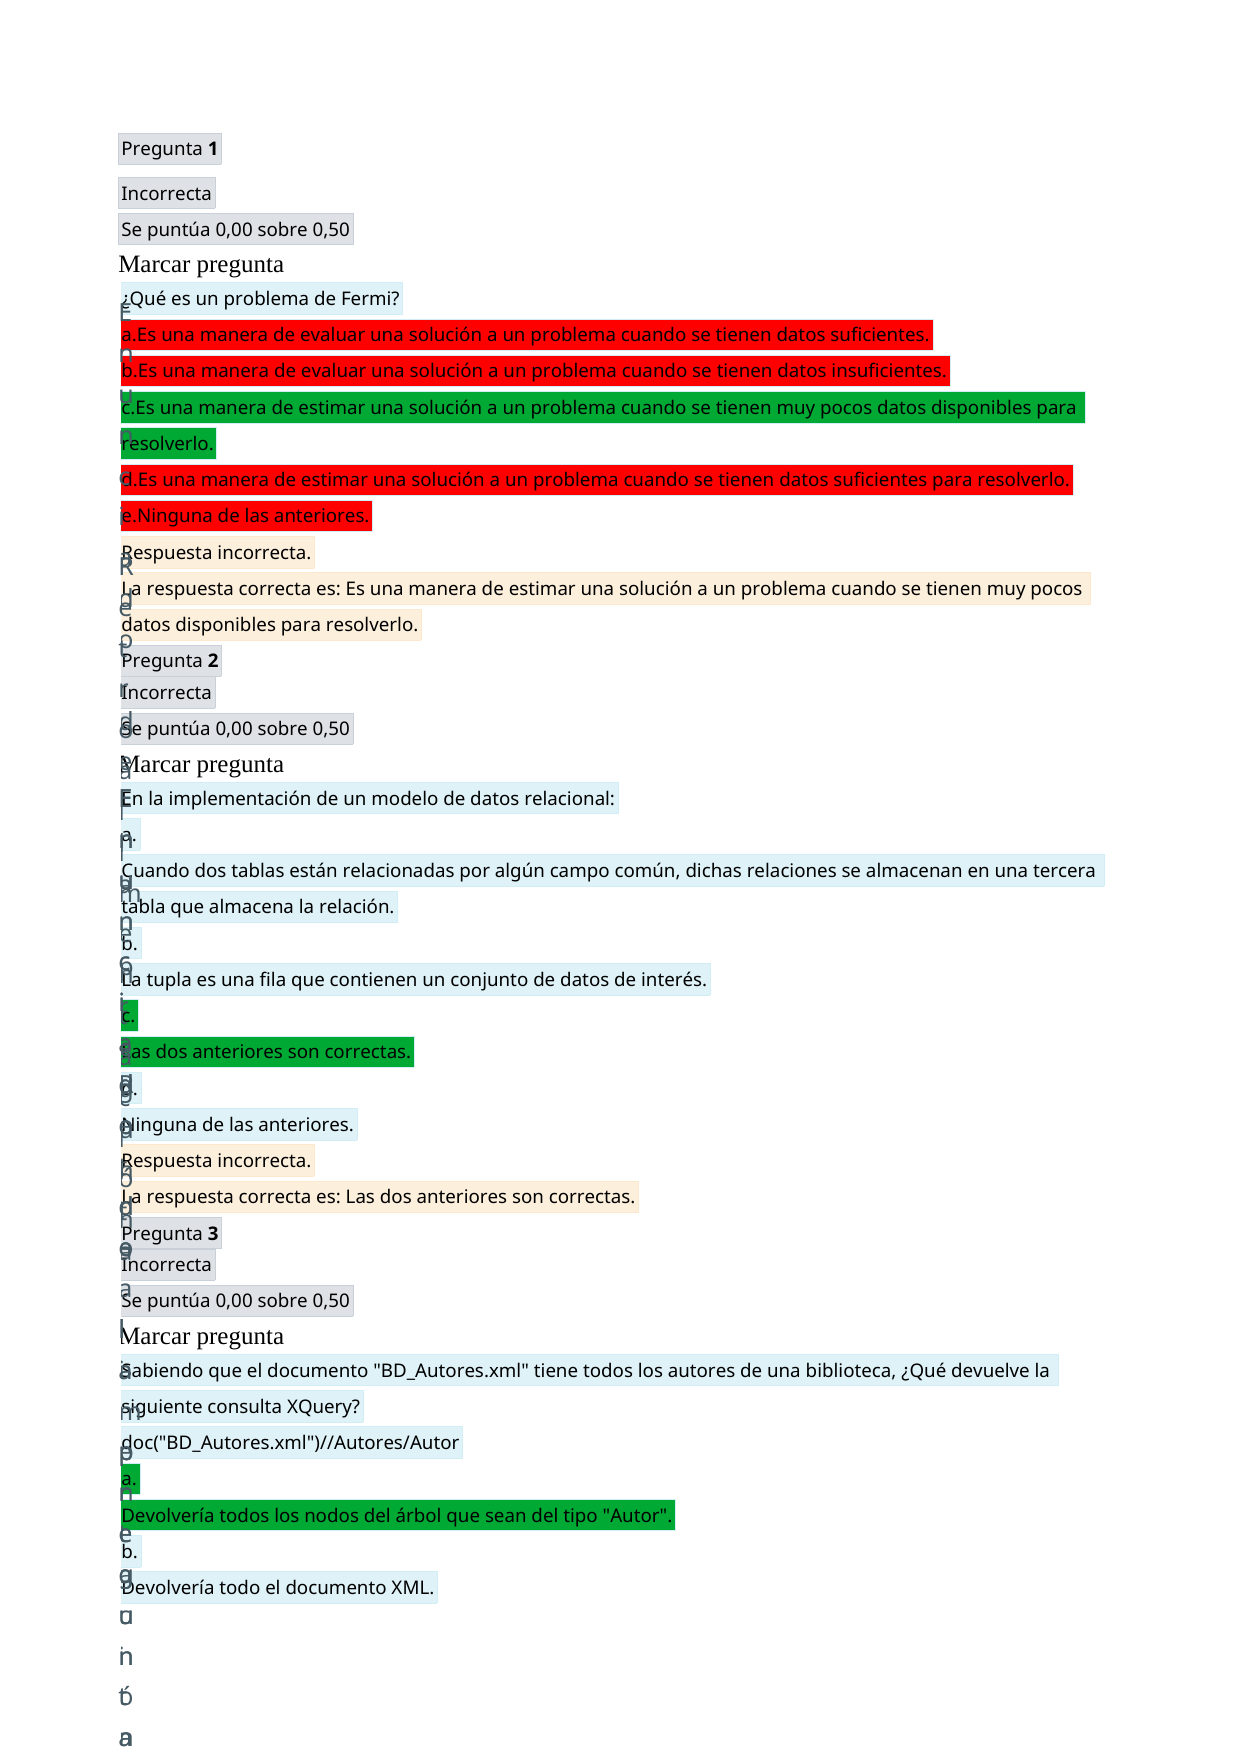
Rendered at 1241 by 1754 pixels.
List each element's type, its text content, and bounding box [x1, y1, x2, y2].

text Cuando dos tablas están relacionadas por algún campo común, dichas relaciones se almacenan en una tercera tabla que almacena la relación. [130, 854, 1122, 922]
text [141, 818, 1122, 850]
text Marcar pregunta [121, 749, 1122, 778]
text a.Es una manera de evaluar una solución a un problema cuando se tienen datos suficientes. [121, 320, 933, 350]
text Ninguna de las anteriores. [121, 1109, 357, 1140]
subtitle Pregunta 1 [119, 134, 221, 164]
text Incorrecta [121, 677, 215, 708]
text [216, 177, 1122, 208]
text ¿Qué es un problema de Fermi? [118, 282, 402, 314]
text [934, 318, 1122, 350]
text Cuando dos tablas están relacionadas por algún campo común, dichas relaciones se almacenan en una tercera tabla que almacena la relación. [121, 855, 1104, 886]
text b. [121, 928, 141, 958]
text [354, 1285, 1122, 1316]
text Se puntúa 0,00 sobre 0,50 [121, 1286, 353, 1316]
text [711, 963, 1122, 995]
text La respuesta correcta es: Es una manera de estimar una solución a un problema cuando se tienen muy pocos datos disponibles para resolverlo. [131, 572, 1122, 640]
text e.Ninguna de las anteriores. [121, 501, 372, 531]
subtitle [222, 645, 1122, 676]
subtitle Pregunta 2 [121, 646, 221, 676]
text [354, 713, 1122, 744]
text [141, 1463, 1122, 1494]
text [216, 1248, 1122, 1280]
text c.Es una manera de estimar una solución a un problema cuando se tienen muy pocos datos disponibles para resolverlo. [121, 391, 1122, 459]
text Marcar pregunta [118, 249, 1122, 278]
subtitle [222, 1217, 1122, 1248]
text Devolvería todos los nodos del árbol que sean del tipo "Autor". [121, 1500, 675, 1530]
text [354, 213, 1122, 244]
subtitle Pregunta 3 [121, 1218, 221, 1248]
text [639, 1181, 1122, 1212]
text Se puntúa 0,00 sobre 0,50 [121, 714, 353, 744]
text Respuesta incorrecta. [118, 536, 314, 568]
text d.Es una manera de estimar una solución a un problema cuando se tienen datos suficientes para resolverlo. [121, 465, 1073, 495]
text a. [121, 1464, 140, 1494]
text [216, 676, 1122, 708]
text d. [121, 1073, 141, 1103]
text b. [121, 1536, 141, 1567]
text [139, 999, 1122, 1031]
text [358, 1108, 1122, 1140]
text b.Es una manera de evaluar una solución a un problema cuando se tienen datos insuficientes. [121, 356, 950, 386]
text [415, 1036, 1122, 1067]
text a. [121, 819, 140, 850]
text [619, 782, 1122, 813]
text [142, 1535, 1122, 1567]
text [142, 927, 1122, 958]
text Respuesta incorrecta. [121, 1145, 314, 1176]
subtitle [222, 133, 1122, 164]
text doc("BD_Autores.xml")//Autores/Autor [121, 1427, 462, 1458]
text [373, 500, 1122, 531]
text La respuesta correcta es: Es una manera de estimar una solución a un problema cuando se tienen muy pocos datos disponibles para resolverlo. [121, 610, 421, 640]
text Incorrecta [121, 1250, 215, 1280]
text [438, 1571, 1122, 1603]
text Sabiendo que el documento "BD_Autores.xml" tiene todos los autores de una biblioteca, ¿Qué devuelve la siguiente consulta XQuery? [121, 1354, 1122, 1422]
text [315, 1144, 1122, 1176]
text Marcar pregunta [121, 1321, 1122, 1350]
text [403, 282, 1122, 314]
text [951, 355, 1122, 386]
text [676, 1499, 1122, 1531]
text En la implementación de un modelo de datos relacional: [121, 783, 618, 813]
text [463, 1426, 1122, 1458]
text Devolvería todo el documento XML. [121, 1572, 437, 1603]
text La respuesta correcta es: Las dos anteriores son correctas. [121, 1182, 638, 1212]
text La tupla es una fila que contienen un conjunto de datos de interés. [121, 964, 710, 995]
text Se puntúa 0,00 sobre 0,50 [119, 214, 353, 244]
text [315, 536, 1122, 568]
text Incorrecta [119, 178, 215, 208]
text Las dos anteriores son correctas. [121, 1037, 414, 1067]
text La respuesta correcta es: Es una manera de estimar una solución a un problema cuando se tienen muy pocos datos disponibles para resolverlo. [121, 573, 1090, 604]
text c. [121, 1000, 138, 1031]
text [142, 1072, 1122, 1103]
text Cuando dos tablas están relacionadas por algún campo común, dichas relaciones se almacenan en una tercera tabla que almacena la relación. [121, 892, 397, 922]
